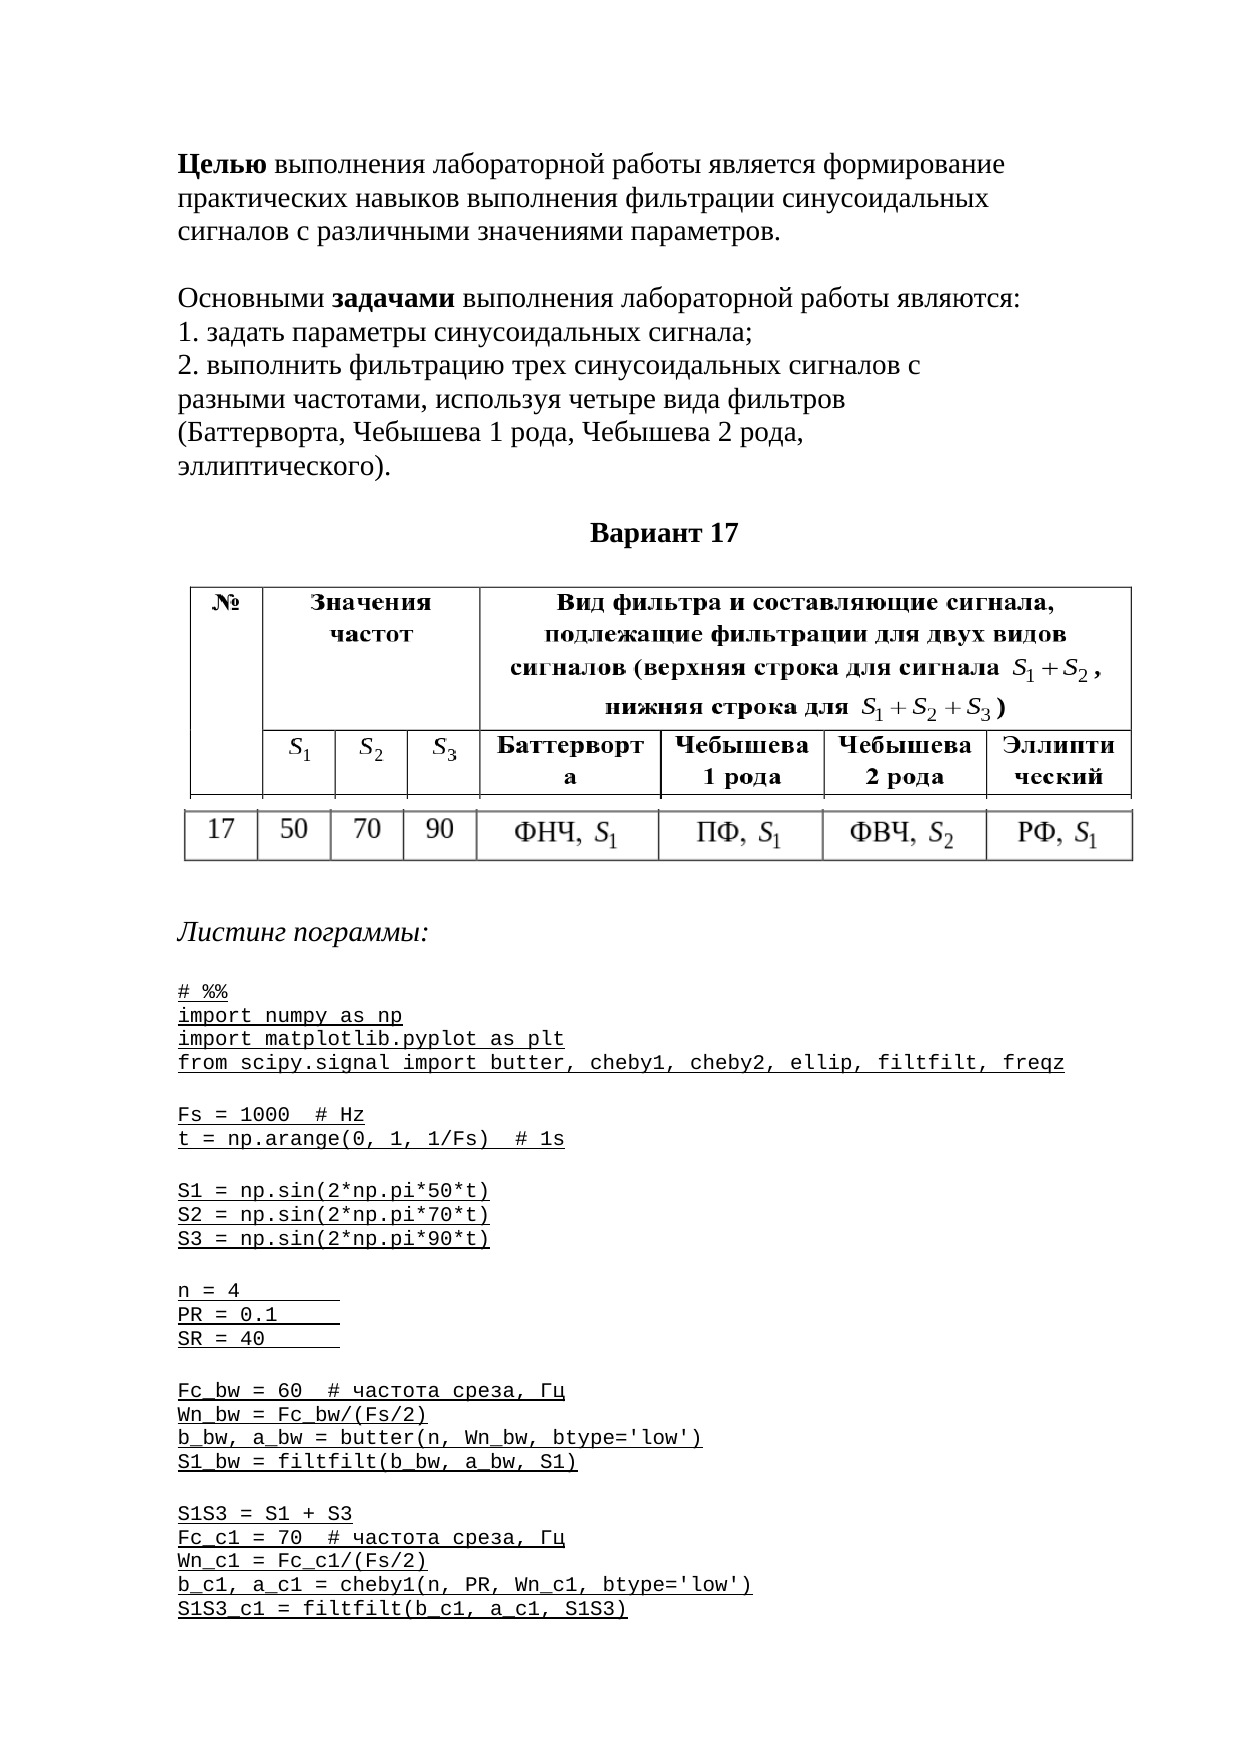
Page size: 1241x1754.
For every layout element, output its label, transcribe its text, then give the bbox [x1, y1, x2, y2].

text b_c1, a_c1 = cheby1(n, PR, Wn_c1, btype='low') [177, 1574, 1152, 1598]
text SR = 40 [177, 1327, 1152, 1351]
text S2 = np.sin(2*np.pi*70*t) [177, 1204, 1152, 1228]
text Целью выполнения лабораторной работы является формирование [177, 146, 1152, 180]
text from scipy.signal import butter, cheby1, cheby2, ellip, filtfilt, freqz [177, 1052, 1152, 1076]
text t = np.arange(0, 1, 1/Fs) # 1s [177, 1128, 1152, 1152]
text 1. задать параметры синусоидальных сигнала; [177, 314, 1152, 347]
text разными частотами, используя четыре вида фильтров [177, 381, 1152, 414]
text import numpy as np [177, 1005, 1152, 1028]
text # %% [177, 981, 1152, 1005]
text сигналов с различными значениями параметров. [177, 213, 1152, 247]
picture [173, 809, 1148, 867]
text Fs = 1000 # Hz [177, 1104, 1152, 1128]
text S3 = np.sin(2*np.pi*90*t) [177, 1228, 1152, 1251]
text 2. выполнить фильтрацию трех синусоидальных сигналов с [177, 347, 1152, 381]
text Основными задачами выполнения лабораторной работы являются: [177, 280, 1152, 314]
text S1_bw = filtfilt(b_bw, a_bw, S1) [177, 1451, 1152, 1474]
picture [160, 575, 1136, 799]
text (Баттерворта, Чебышева 1 рода, Чебышева 2 рода, [177, 414, 1152, 448]
text Wn_bw = Fc_bw/(Fs/2) [177, 1403, 1152, 1427]
text Вариант 17 [177, 515, 1152, 549]
text S1S3 = S1 + S3 [177, 1503, 1152, 1527]
text import matplotlib.pyplot as plt [177, 1028, 1152, 1052]
text эллиптического). [177, 448, 1152, 482]
text S1S3_c1 = filtfilt(b_c1, a_c1, S1S3) [177, 1598, 1152, 1621]
text практических навыков выполнения фильтрации синусоидальных [177, 180, 1152, 213]
text S1 = np.sin(2*np.pi*50*t) [177, 1181, 1152, 1204]
text PR = 0.1 [177, 1304, 1152, 1327]
text Fc_c1 = 70 # частота среза, Гц [177, 1527, 1152, 1551]
text b_bw, a_bw = butter(n, Wn_bw, btype='low') [177, 1427, 1152, 1451]
text Листинг пограммы: [177, 914, 1152, 948]
text Fc_bw = 60 # частота среза, Гц [177, 1380, 1152, 1403]
text Wn_c1 = Fc_c1/(Fs/2) [177, 1551, 1152, 1574]
text n = 4 [177, 1280, 1152, 1304]
